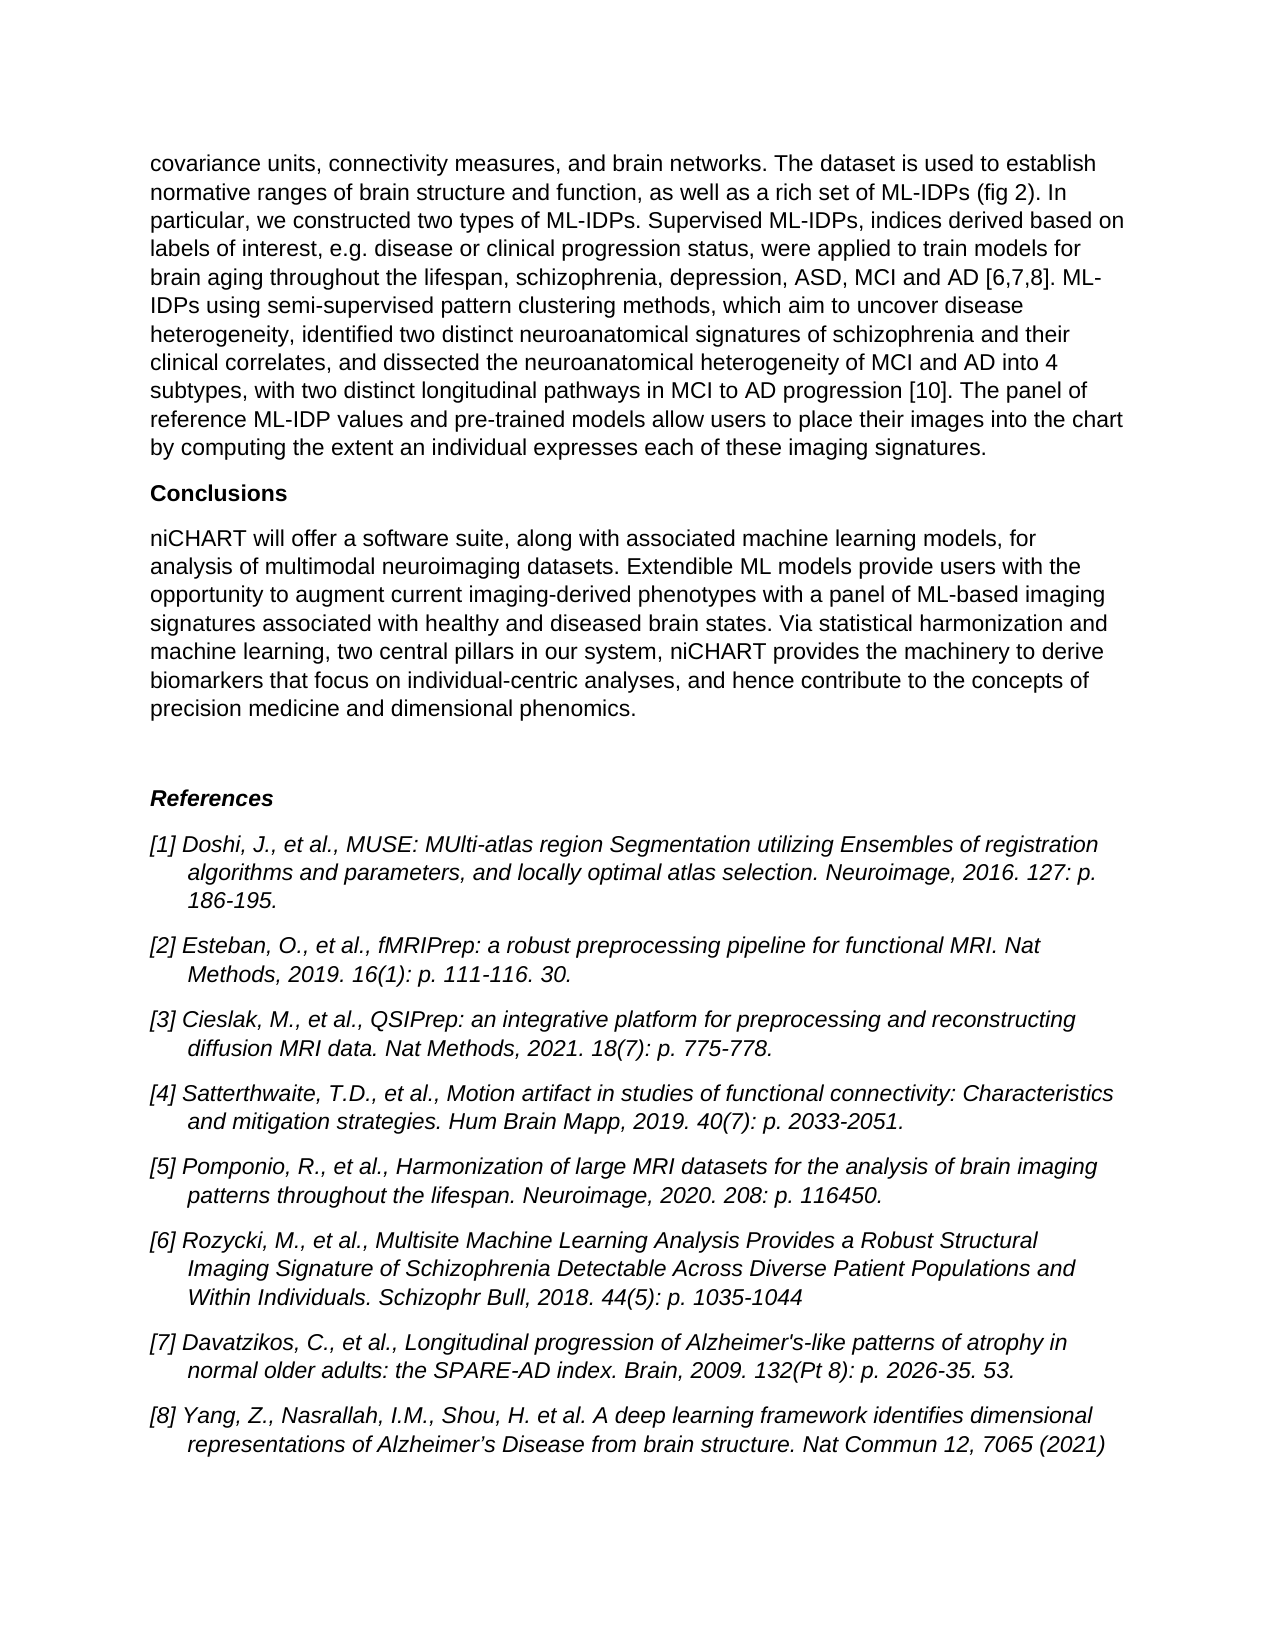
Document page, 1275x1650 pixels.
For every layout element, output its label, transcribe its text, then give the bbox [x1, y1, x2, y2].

text [4] Satterthwaite, T.D., et al., Motion artifact in studies of functional connectivity: Characteristics and mitigation strategies. Hum Brain Mapp, 2019. 40(7): p. 2033-2051. [150, 1079, 1125, 1134]
text [5] Pomponio, R., et al., Harmonization of large MRI datasets for the analysis of brain imaging patterns throughout the lifespan. Neuroimage, 2020. 208: p. 116450. [150, 1153, 1125, 1208]
text [6] Rozycki, M., et al., Multisite Machine Learning Analysis Provides a Robust Structural Imaging Signature of Schizophrenia Detectable Across Diverse Patient Populations and Within Individuals. Schizophr Bull, 2018. 44(5): p. 1035-1044 [150, 1227, 1125, 1310]
text Conclusions [150, 479, 1125, 506]
text [1] Doshi, J., et al., MUSE: MUlti-atlas region Segmentation utilizing Ensembles of registration algorithms and parameters, and locally optimal atlas selection. Neuroimage, 2016. 127: p. 186-195. [150, 831, 1125, 914]
text niCHART will offer a software suite, along with associated machine learning models, for analysis of multimodal neuroimaging datasets. Extendible ML models provide users with the opportunity to augment current imaging-derived phenotypes with a panel of ML-based imaging signatures associated with healthy and diseased brain states. Via statistical harmonization and machine learning, two central pillars in our system, niCHART provides the machinery to derive biomarkers that focus on individual-centric analyses, and hence contribute to the concepts of precision medicine and dimensional phenomics. [150, 524, 1125, 722]
text [2] Esteban, O., et al., fMRIPrep: a robust preprocessing pipeline for functional MRI. Nat Methods, 2019. 16(1): p. 111-116. 30. [150, 932, 1125, 987]
text [7] Davatzikos, C., et al., Longitudinal progression of Alzheimer's-like patterns of atrophy in normal older adults: the SPARE-AD index. Brain, 2009. 132(Pt 8): p. 2026-35. 53. [150, 1329, 1125, 1383]
text [8] Yang, Z., Nasrallah, I.M., Shou, H. et al. A deep learning framework identifies dimensional representations of Alzheimer’s Disease from brain structure. Nat Commun 12, 7065 (2021) [150, 1402, 1125, 1457]
text References [150, 785, 1125, 812]
text covariance units, connectivity measures, and brain networks. The dataset is used to establish normative ranges of brain structure and function, as well as a rich set of ML-IDPs (fig 2). In particular, we constructed two types of ML-IDPs. Supervised ML-IDPs, indices derived based on labels of interest, e.g. disease or clinical progression status, were applied to train models for brain aging throughout the lifespan, schizophrenia, depression, ASD, MCI and AD [6,7,8]. ML-IDPs using semi-supervised pattern clustering methods, which aim to uncover disease heterogeneity, identified two distinct neuroanatomical signatures of schizophrenia and their clinical correlates, and dissected the neuroanatomical heterogeneity of MCI and AD into 4 subtypes, with two distinct longitudinal pathways in MCI to AD progression [10]. The panel of reference ML-IDP values and pre-trained models allow users to place their images into the chart by computing the extent an individual expresses each of these imaging signatures. [150, 150, 1125, 461]
text [3] Cieslak, M., et al., QSIPrep: an integrative platform for preprocessing and reconstructing diffusion MRI data. Nat Methods, 2021. 18(7): p. 775-778. [150, 1006, 1125, 1061]
